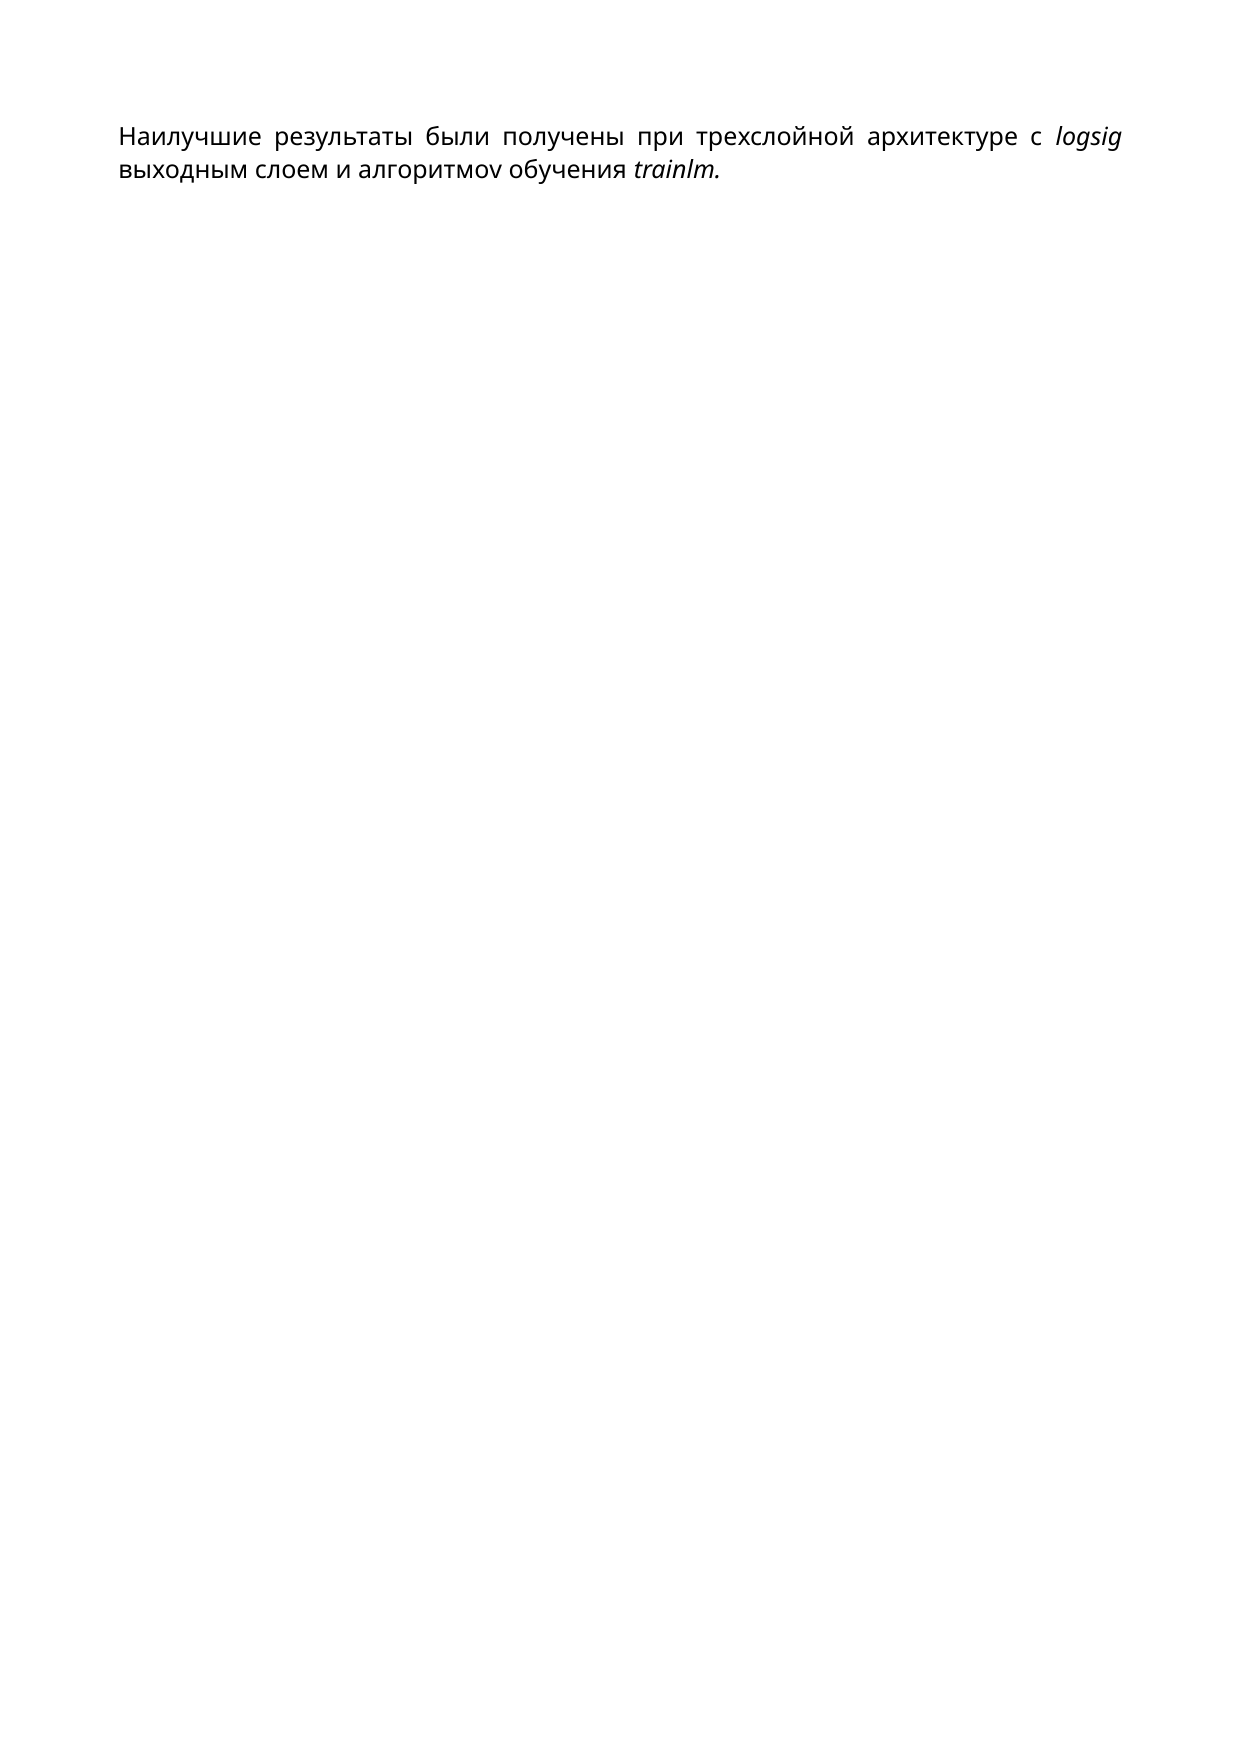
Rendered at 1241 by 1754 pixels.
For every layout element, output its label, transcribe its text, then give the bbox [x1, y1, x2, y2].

text Наилучшие результаты были получены при трехслойной архитектуре с logsig выходным слоем и алгоритмоv обучения trainlm. [118, 118, 1122, 186]
